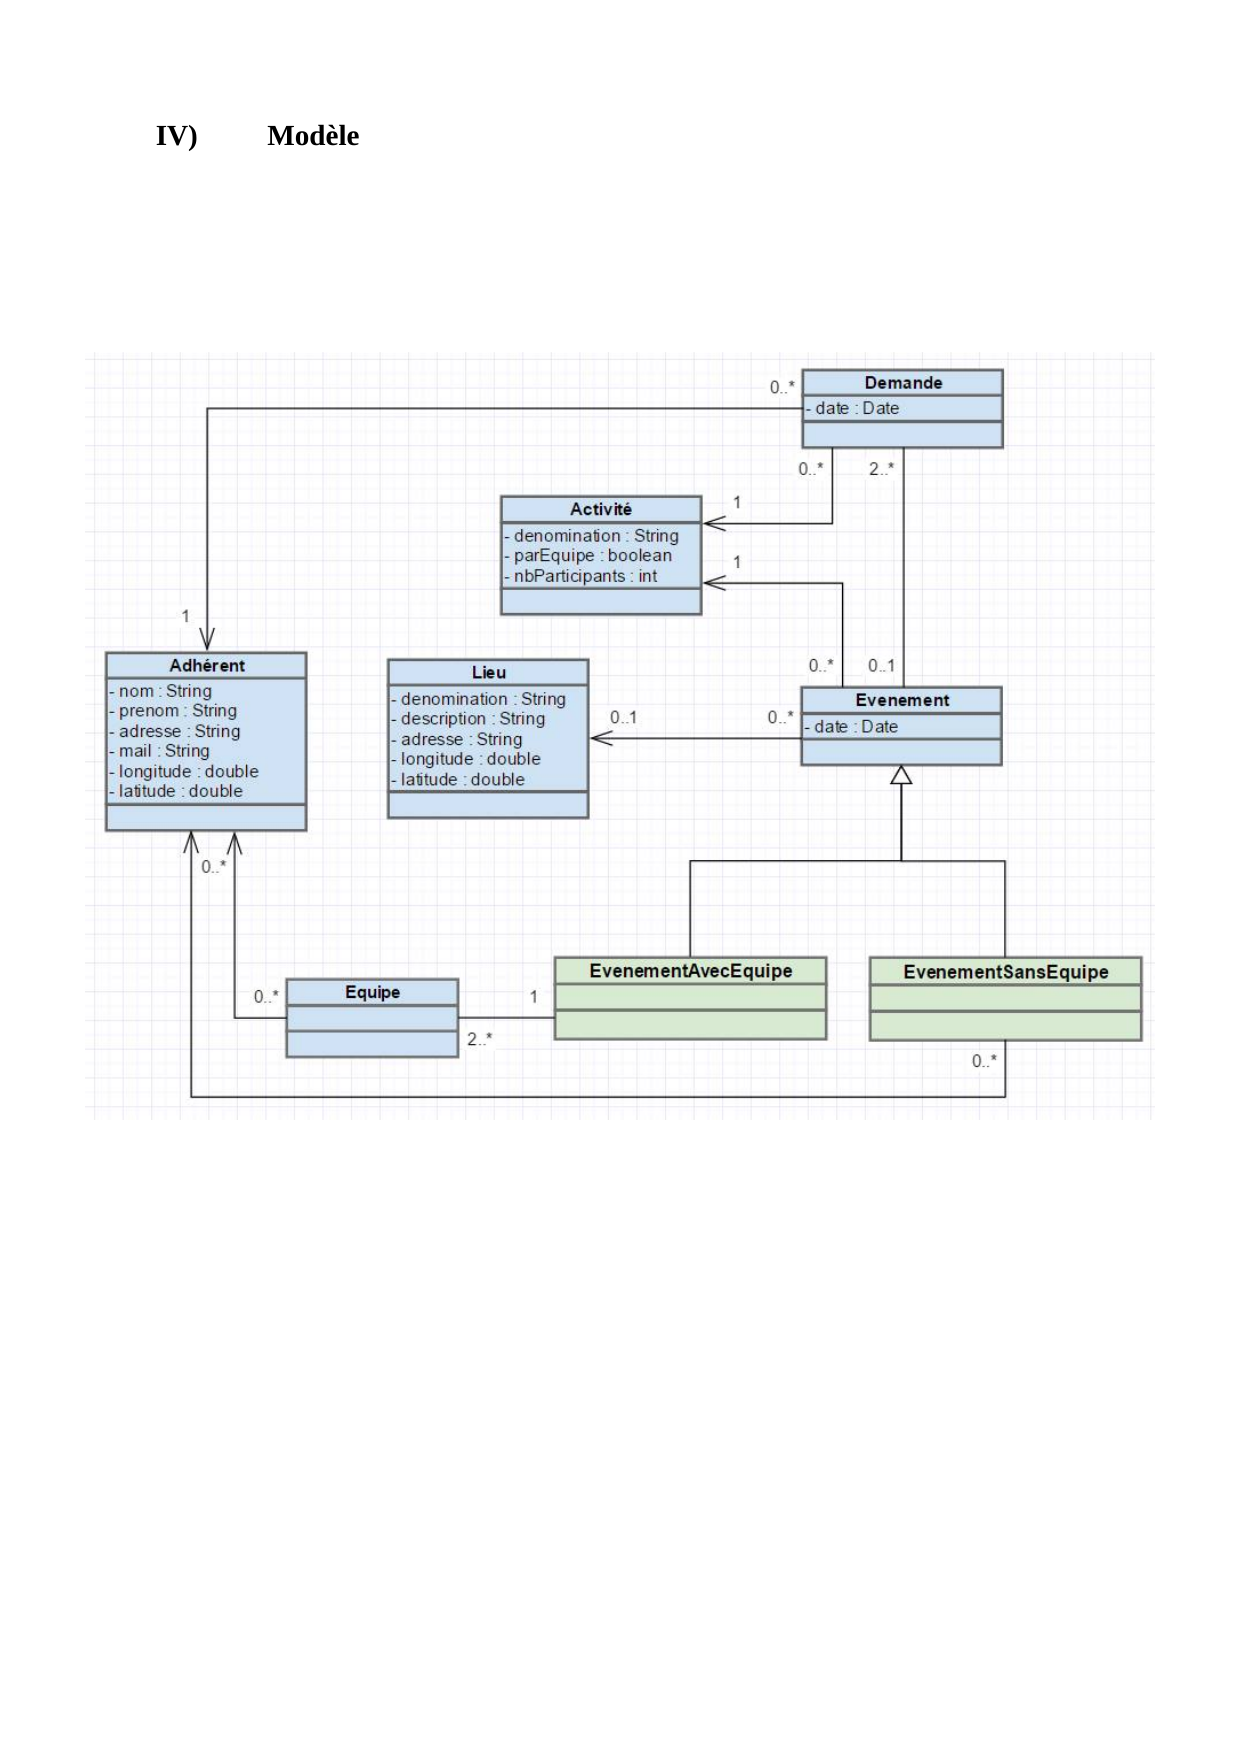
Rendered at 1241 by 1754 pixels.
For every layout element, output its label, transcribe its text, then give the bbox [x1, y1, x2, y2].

picture [85, 352, 1155, 1120]
list Modèle [156, 118, 1122, 152]
